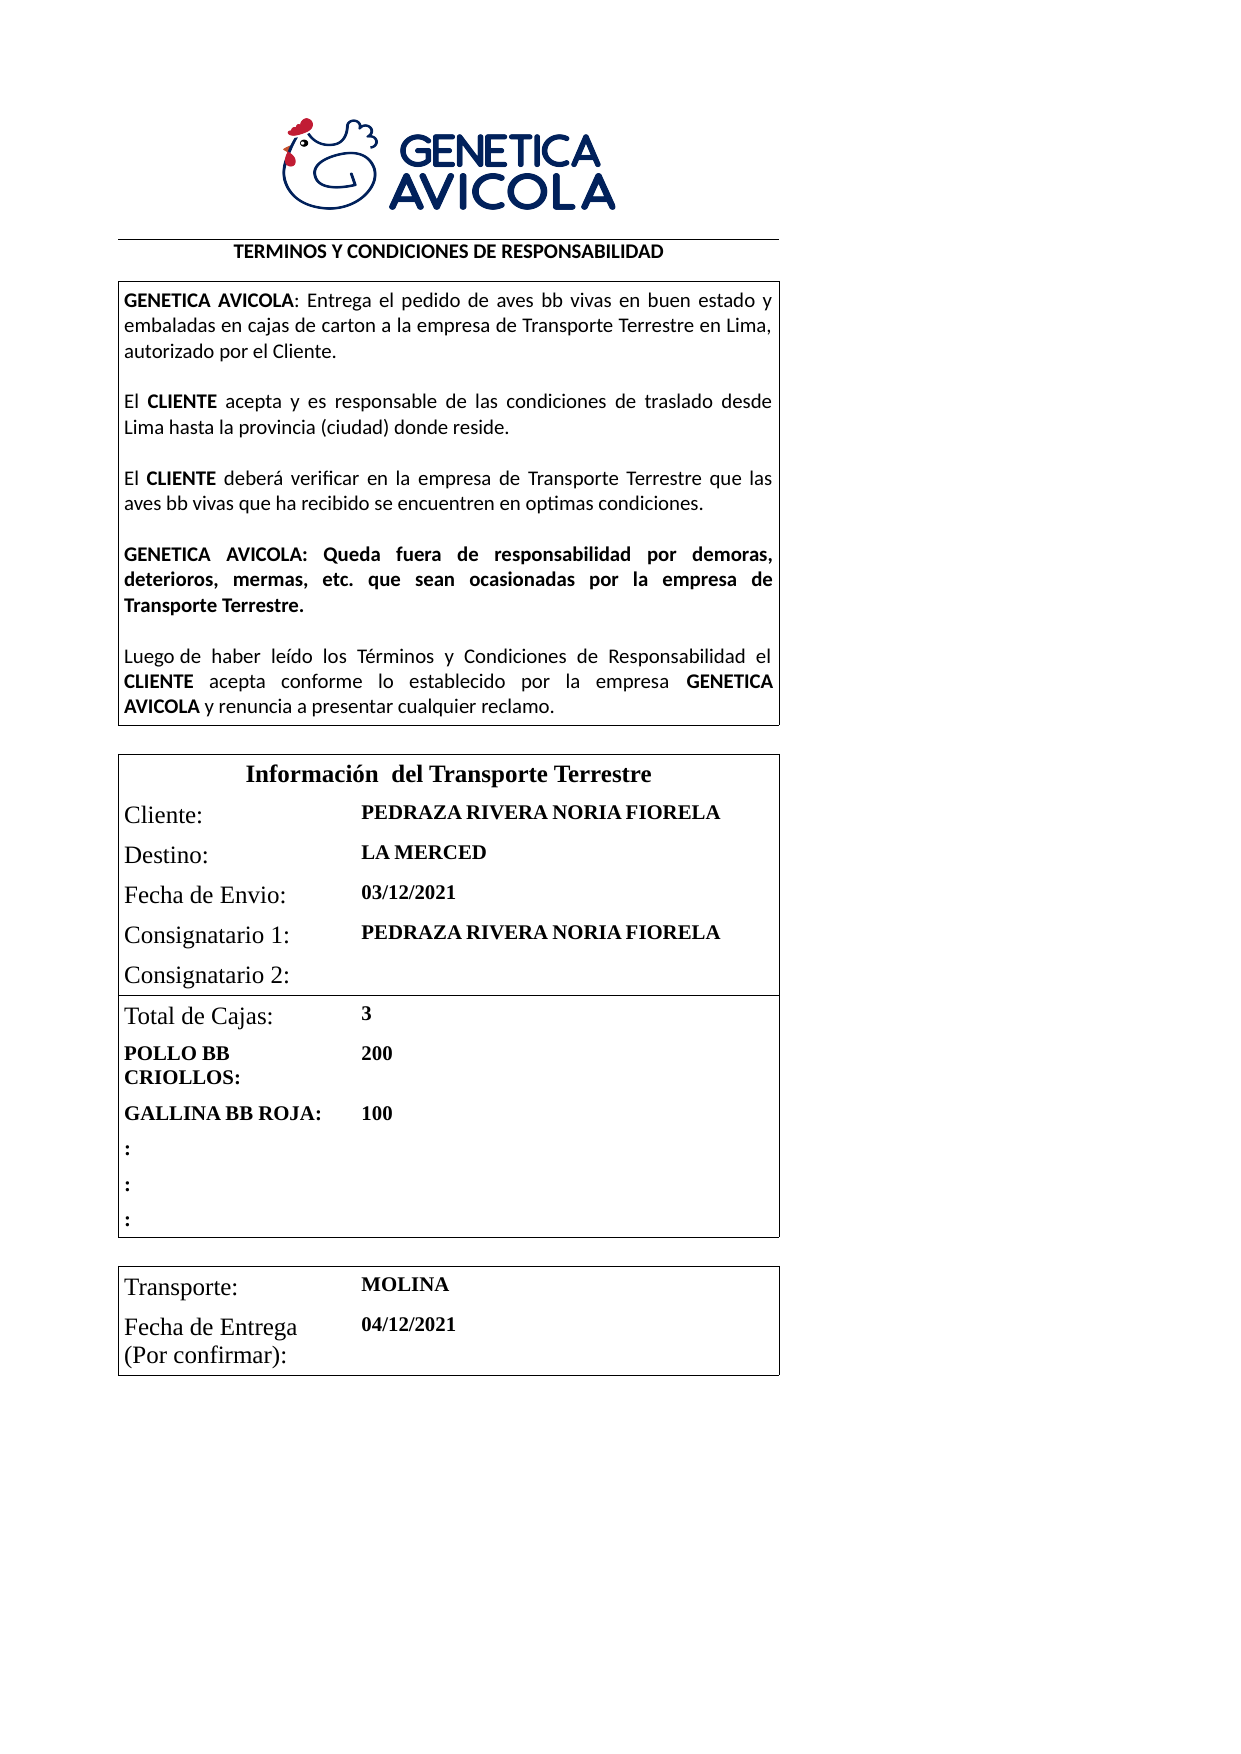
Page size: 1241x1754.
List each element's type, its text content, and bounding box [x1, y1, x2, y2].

table_cell : [119, 1130, 356, 1166]
table_cell MOLINA [356, 1267, 779, 1306]
table_cell Consignatario 2: [119, 955, 356, 995]
table_cell [356, 1166, 779, 1201]
table_cell : [119, 1166, 356, 1201]
table_cell Total de Cajas: [119, 996, 356, 1035]
table_cell [356, 955, 779, 995]
table_cell PEDRAZA RIVERA NORIA FIORELA [356, 794, 779, 834]
table_cell [356, 1201, 779, 1237]
table_cell Cliente: [119, 794, 356, 834]
table_cell Destino: [119, 834, 356, 874]
table_cell 03/12/2021 [356, 874, 779, 914]
table_cell [118, 1238, 356, 1266]
table_cell 200 [356, 1035, 779, 1095]
table_cell Fecha de Envio: [119, 874, 356, 914]
table_cell Transporte: [119, 1267, 356, 1306]
table_cell PEDRAZA RIVERA NORIA FIORELA [356, 915, 779, 955]
table_cell : [119, 1201, 356, 1237]
table_cell LA MERCED [356, 834, 779, 874]
table_cell GENETICA AVICOLA: Entrega el pedido de aves bb vivas en buen estado y embaladas en cajas de carton a la empresa de Transporte Terrestre en Lima, autorizado por el Cliente. El CLIENTE acepta y es responsable de las condiciones de traslado desde Lima hasta la provincia (ciudad) donde reside. El CLIENTE deberá verificar en la empresa de Transporte Terrestre que las aves bb vivas que ha recibido se encuentren en optimas condiciones. GENETICA AVICOLA: Queda fuera de responsabilidad por demoras, deterioros, mermas, etc. que sean ocasionadas por la empresa de Transporte Terrestre. Luego de haber leído los Términos y Condiciones de Responsabilidad el CLIENTE acepta conforme lo establecido por la empresa GENETICA AVICOLA y renuncia a presentar cualquier reclamo. [119, 282, 779, 725]
table_cell POLLO BB CRIOLLOS: [119, 1035, 356, 1095]
table_cell [356, 1130, 779, 1166]
table_cell [356, 1238, 779, 1266]
table_cell GALLINA BB ROJA: [119, 1095, 356, 1130]
picture [282, 118, 616, 210]
table_cell 3 [356, 996, 779, 1035]
table_cell 04/12/2021 [356, 1306, 779, 1375]
table_cell 100 [356, 1095, 779, 1130]
table_cell Consignatario 1: [119, 915, 356, 955]
table_header Información del Transporte Terrestre [119, 755, 779, 794]
table_header TERMINOS Y CONDICIONES DE RESPONSABILIDAD [118, 240, 779, 281]
table_cell Fecha de Entrega (Por confirmar): [119, 1306, 356, 1375]
